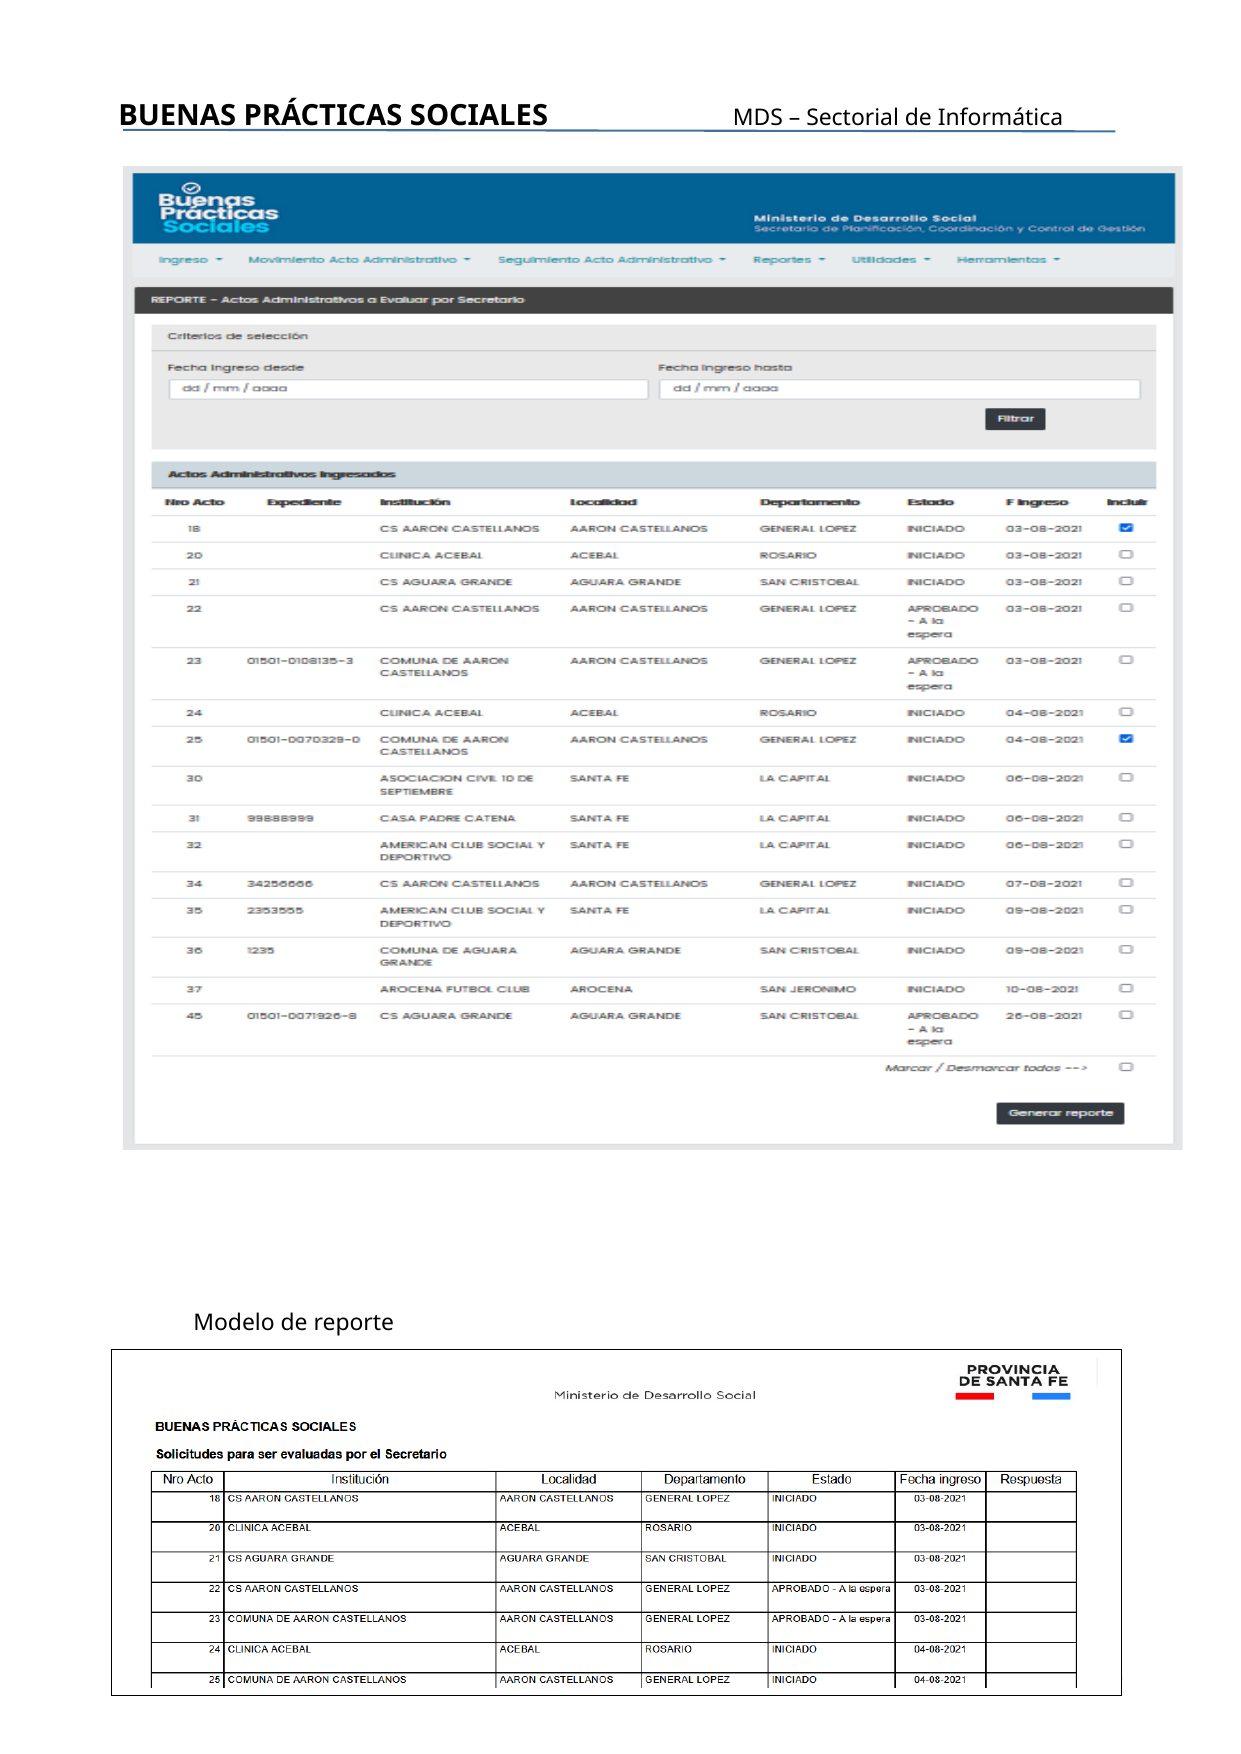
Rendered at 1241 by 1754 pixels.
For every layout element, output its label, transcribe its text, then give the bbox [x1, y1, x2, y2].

picture [122, 166, 1183, 1150]
text Modelo de reporte [193, 1305, 1122, 1337]
picture [127, 1357, 1098, 1688]
text Modelo de reporte [112, 1350, 1121, 1695]
